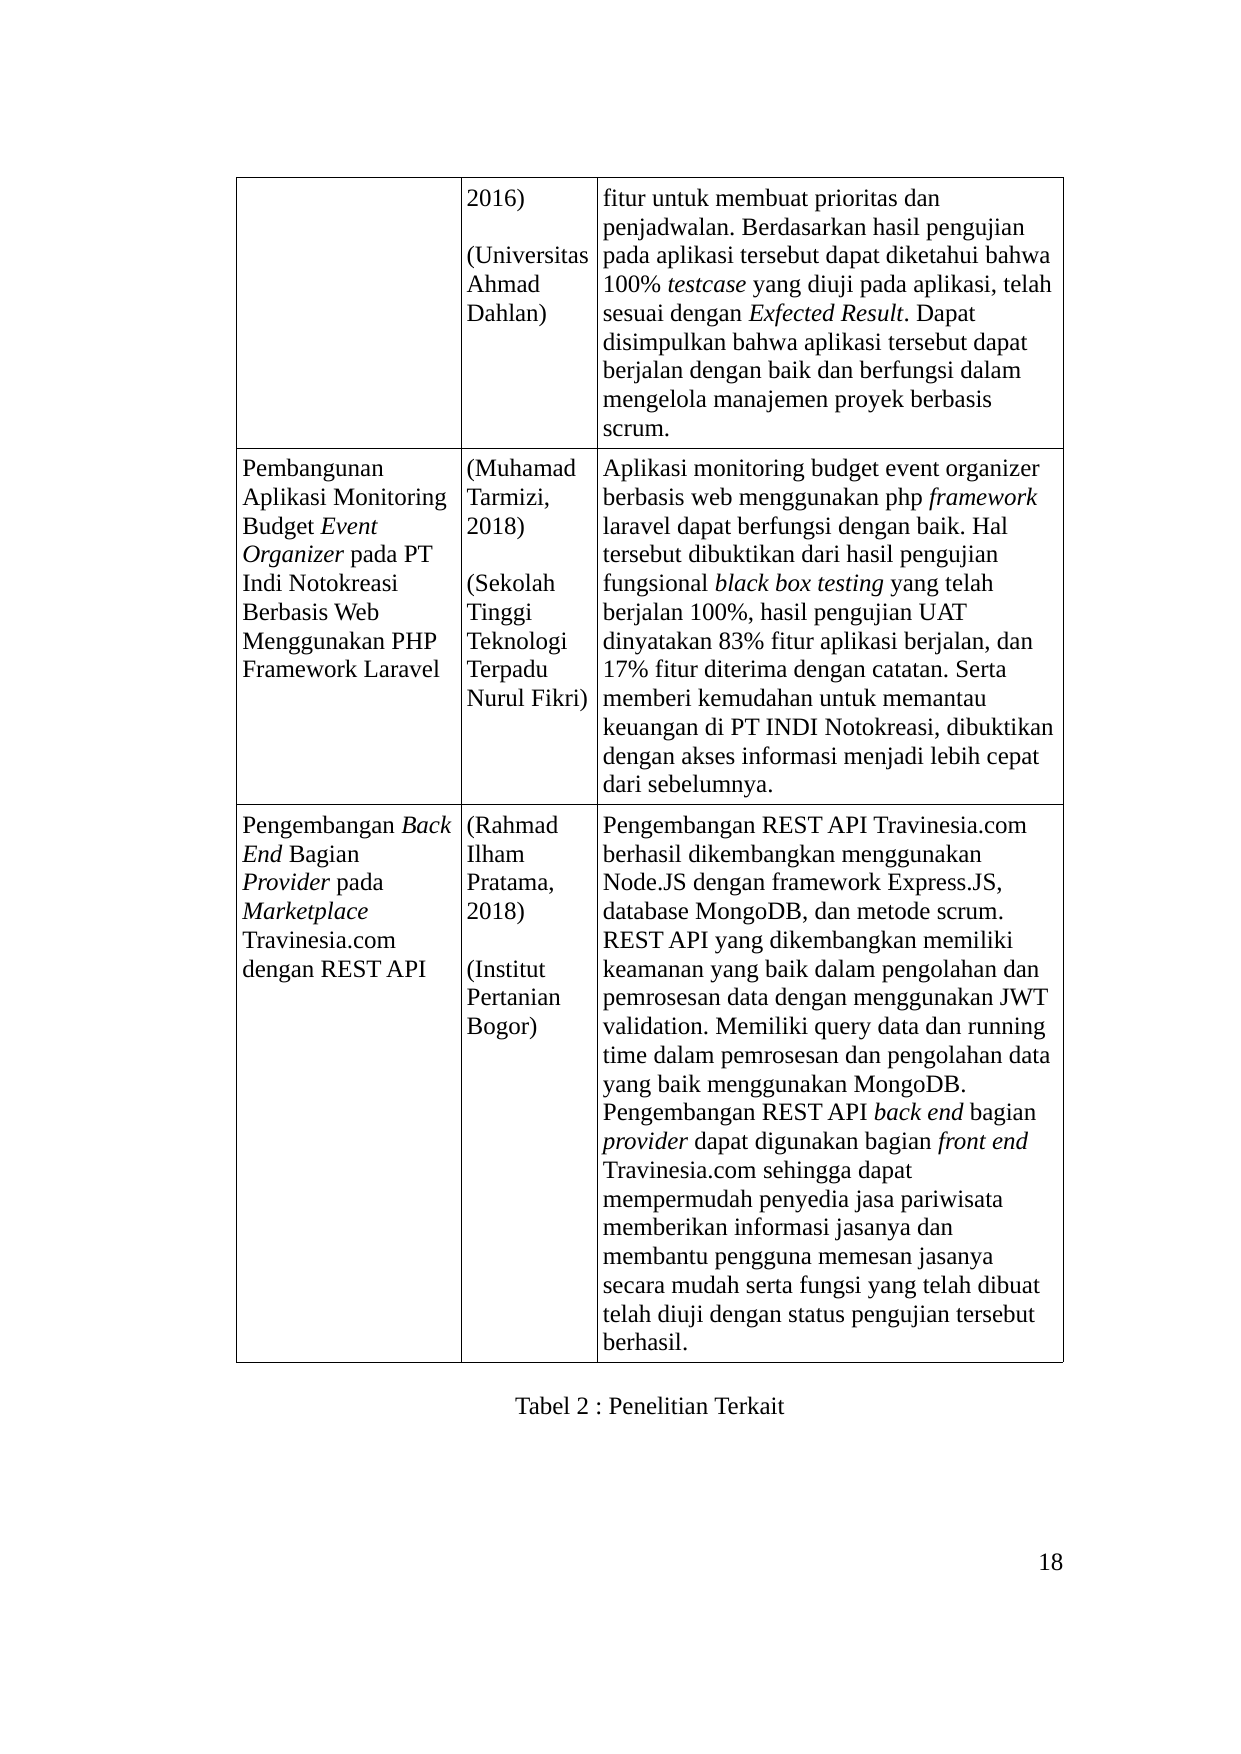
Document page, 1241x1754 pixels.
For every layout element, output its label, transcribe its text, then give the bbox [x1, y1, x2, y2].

table_cell 2016) (Universitas Ahmad Dahlan) [462, 178, 597, 447]
table_cell (Muhamad Tarmizi, 2018) (Sekolah Tinggi Teknologi Terpadu Nurul Fikri) [462, 449, 597, 804]
table_cell Aplikasi monitoring budget event organizer berbasis web menggunakan php framework laravel dapat berfungsi dengan baik. Hal tersebut dibuktikan dari hasil pengujian fungsional black box testing yang telah berjalan 100%, hasil pengujian UAT dinyatakan 83% fitur aplikasi berjalan, dan 17% fitur diterima dengan catatan. Serta memberi kemudahan untuk memantau keuangan di PT INDI Notokreasi, dibuktikan dengan akses informasi menjadi lebih cepat dari sebelumnya. [598, 449, 1063, 804]
table_cell (Rahmad Ilham Pratama, 2018) (Institut Pertanian Bogor) [462, 805, 597, 1362]
table_cell fitur untuk membuat prioritas dan penjadwalan. Berdasarkan hasil pengujian pada aplikasi tersebut dapat diketahui bahwa 100% testcase yang diuji pada aplikasi, telah sesuai dengan Exfected Result. Dapat disimpulkan bahwa aplikasi tersebut dapat berjalan dengan baik dan berfungsi dalam mengelola manajemen proyek berbasis scrum. [598, 178, 1063, 447]
table_cell Pembangunan Aplikasi Monitoring Budget Event Organizer pada PT Indi Notokreasi Berbasis Web Menggunakan PHP Framework Laravel [237, 449, 461, 804]
table_cell [237, 178, 461, 447]
table_cell Pengembangan Back End Bagian Provider pada Marketplace Travinesia.com dengan REST API [237, 805, 461, 1362]
text Tabel 2 : Penelitian Terkait [236, 1391, 1063, 1419]
table_cell Pengembangan REST API Travinesia.com berhasil dikembangkan menggunakan Node.JS dengan framework Express.JS, database MongoDB, dan metode scrum. REST API yang dikembangkan memiliki keamanan yang baik dalam pengolahan dan pemrosesan data dengan menggunakan JWT validation. Memiliki query data dan running time dalam pemrosesan dan pengolahan data yang baik menggunakan MongoDB. Pengembangan REST API back end bagian provider dapat digunakan bagian front end Travinesia.com sehingga dapat mempermudah penyedia jasa pariwisata memberikan informasi jasanya dan membantu pengguna memesan jasanya secara mudah serta fungsi yang telah dibuat telah diuji dengan status pengujian tersebut berhasil. [598, 805, 1063, 1362]
